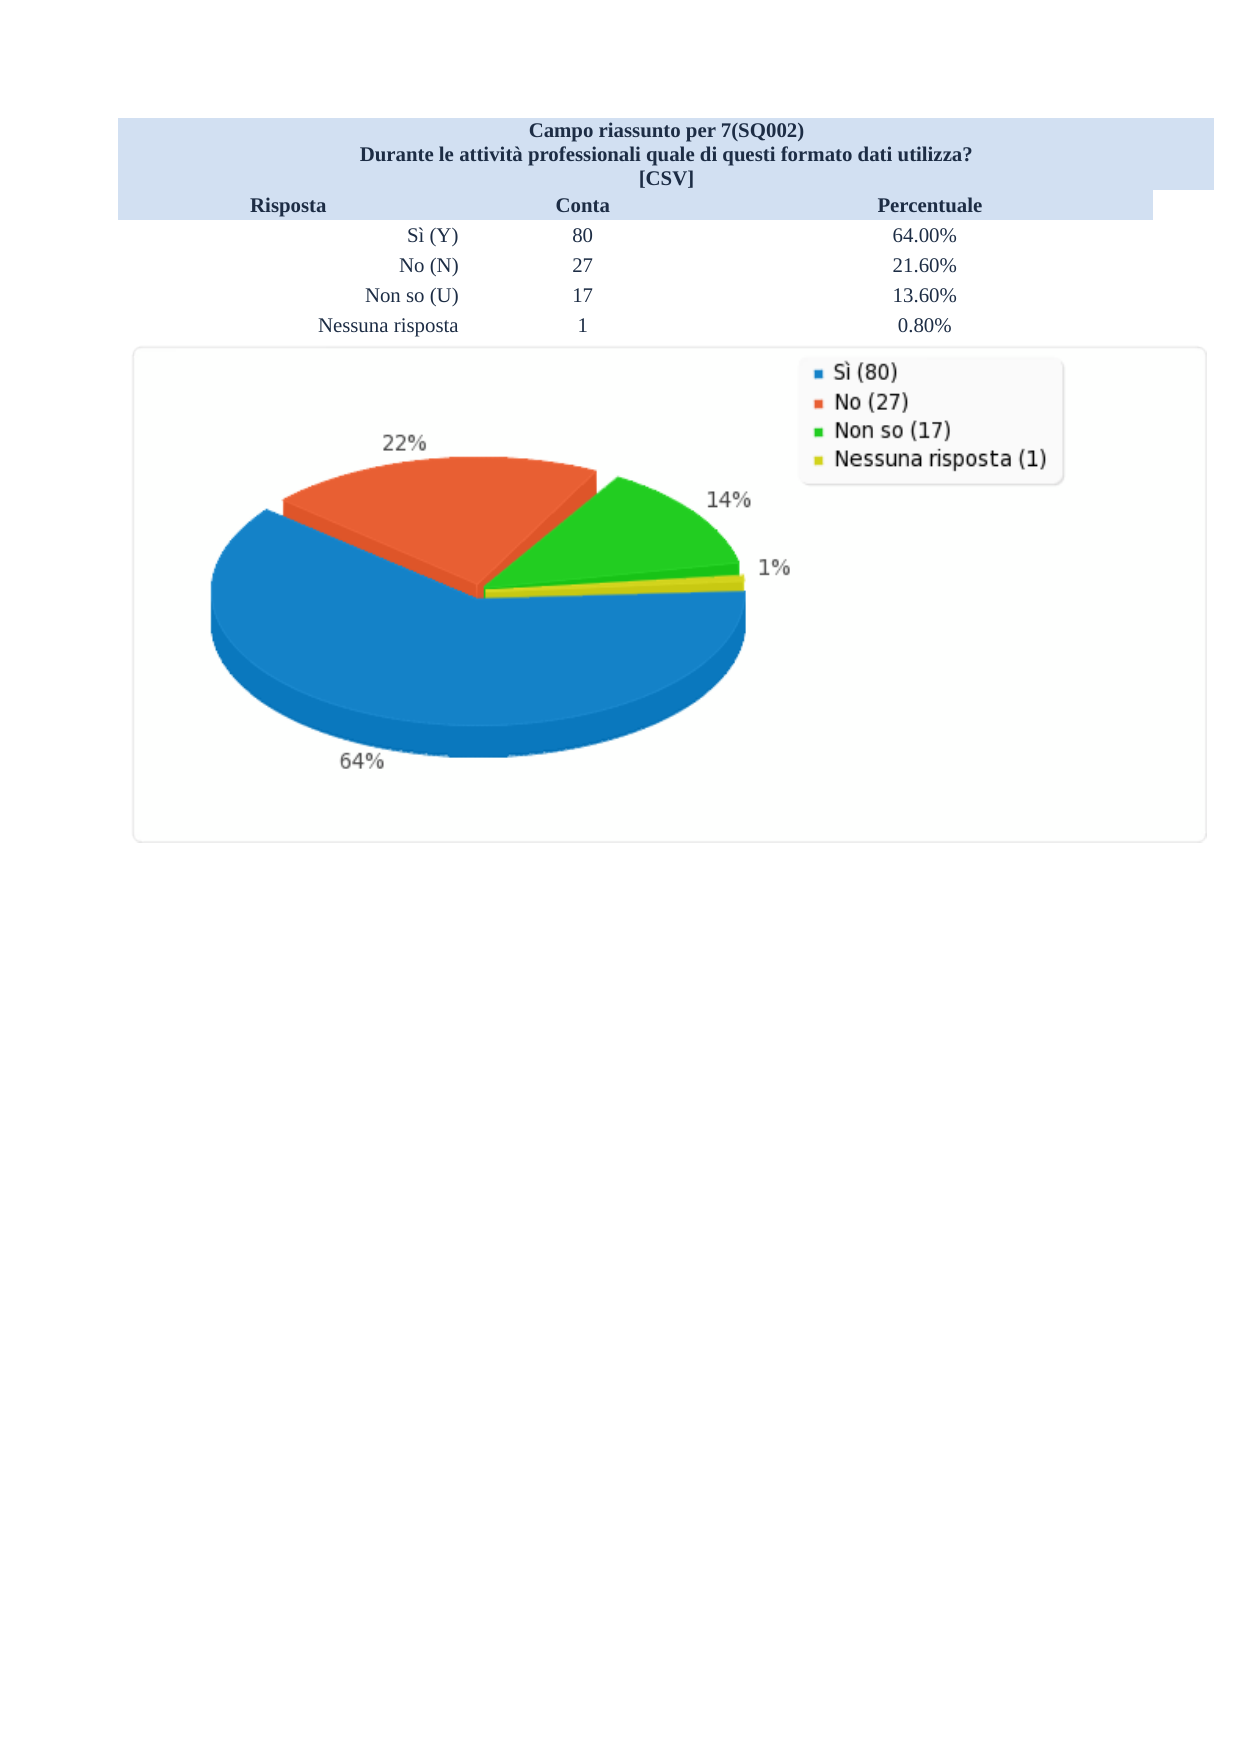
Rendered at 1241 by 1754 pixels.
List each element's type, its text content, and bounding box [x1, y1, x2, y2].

table_header Campo riassunto per 7(SQ002) [118, 118, 1214, 142]
table_cell [1153, 280, 1214, 310]
table_cell [1153, 190, 1214, 220]
table_cell 21.60% [707, 250, 1153, 280]
table_cell Risposta [118, 190, 458, 220]
table_cell [118, 340, 125, 843]
table_cell Durante le attività professionali quale di questi formato dati utilizza? [CSV] [118, 142, 1214, 190]
picture [125, 339, 1207, 843]
table_cell [1153, 250, 1214, 280]
table_cell Conta [458, 190, 707, 220]
table_cell Percentuale [707, 190, 1153, 220]
table_cell 27 [458, 250, 707, 280]
table_cell Sì (Y) [118, 220, 458, 250]
table_cell 0.80% [707, 310, 1153, 339]
table_cell No (N) [118, 250, 458, 280]
table_cell [1207, 340, 1214, 843]
table_cell 1 [458, 310, 707, 339]
table_cell [1153, 220, 1214, 250]
table_cell [1153, 310, 1214, 340]
table_cell 13.60% [707, 280, 1153, 310]
table_cell Nessuna risposta [118, 310, 458, 340]
table_cell 80 [458, 220, 707, 250]
table_cell Non so (U) [118, 280, 458, 310]
table_cell 17 [458, 280, 707, 310]
table_cell 64.00% [707, 220, 1153, 250]
